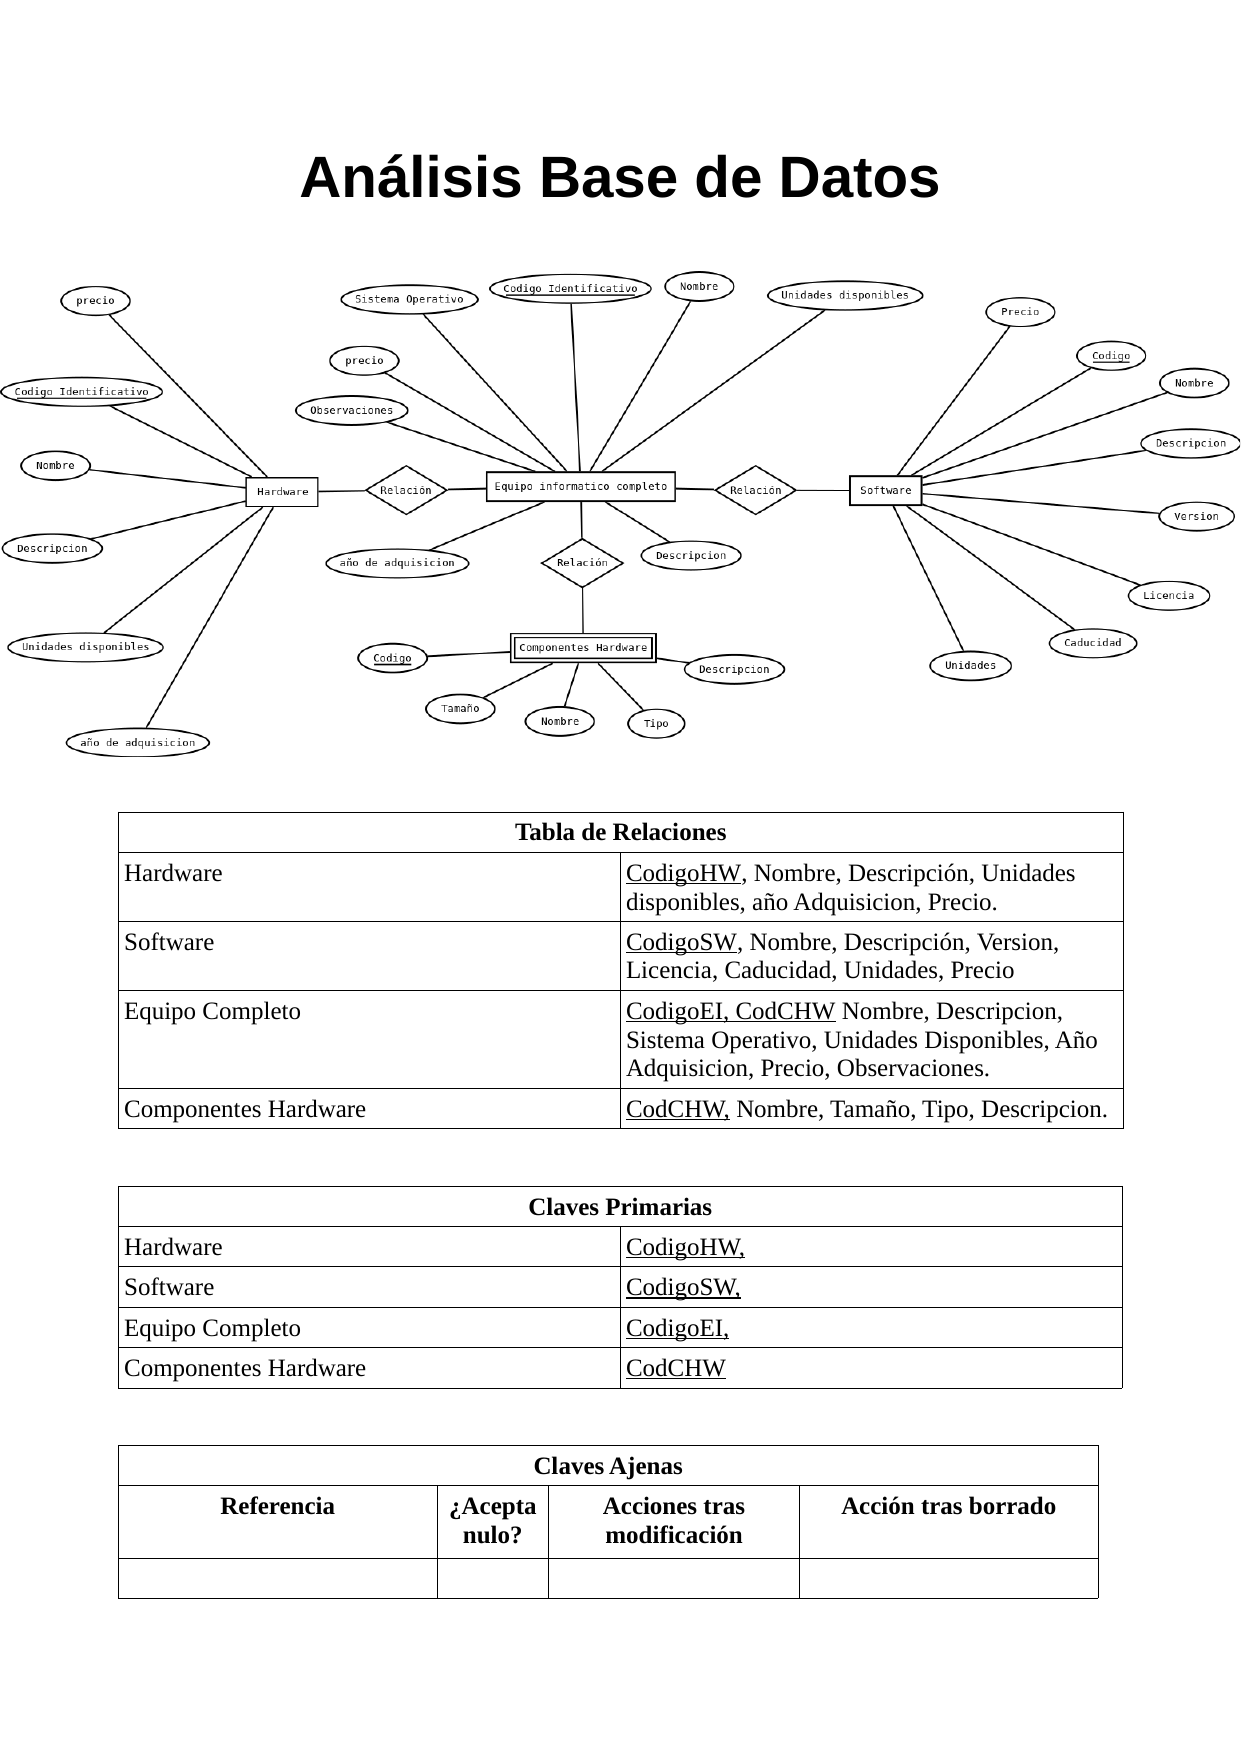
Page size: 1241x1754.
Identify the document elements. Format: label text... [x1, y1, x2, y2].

table_cell CodCHW [621, 1348, 1122, 1387]
table_cell CodigoEI, [621, 1308, 1122, 1347]
table_cell Acciones tras modificación [549, 1486, 799, 1557]
table_cell [438, 1559, 548, 1598]
table_cell Acción tras borrado [800, 1486, 1098, 1557]
title Análisis Base de Datos [118, 143, 1122, 210]
table_cell Software [119, 922, 620, 990]
table_cell [800, 1559, 1098, 1598]
table_cell CodigoSW, Nombre, Descripción, Version, Licencia, Caducidad, Unidades, Precio [621, 922, 1123, 990]
table_cell CodCHW, Nombre, Tamaño, Tipo, Descripcion. [621, 1089, 1123, 1128]
table_cell [549, 1559, 799, 1598]
table_cell Software [119, 1267, 620, 1307]
table_cell CodigoEI, CodCHW Nombre, Descripcion, Sistema Operativo, Unidades Disponibles, Año Adquisicion, Precio, Observaciones. [621, 991, 1123, 1088]
table_header Tabla de Relaciones [119, 813, 1123, 852]
table_cell CodigoSW, [621, 1267, 1122, 1307]
table_cell ¿Acepta nulo? [438, 1486, 548, 1557]
picture [0, 271, 1241, 757]
table_cell CodigoHW, Nombre, Descripción, Unidades disponibles, año Adquisicion, Precio. [621, 853, 1123, 921]
table_cell Componentes Hardware [119, 1348, 620, 1387]
table_cell [119, 1559, 437, 1598]
table_cell Componentes Hardware [119, 1089, 620, 1128]
table_header Claves Primarias [119, 1187, 1122, 1226]
table_cell CodigoHW, [621, 1227, 1122, 1266]
table_cell Referencia [119, 1486, 437, 1557]
table_cell Hardware [119, 1227, 620, 1266]
table_cell Equipo Completo [119, 1308, 620, 1347]
table_cell Hardware [119, 853, 620, 921]
table_cell Equipo Completo [119, 991, 620, 1088]
table_header Claves Ajenas [119, 1446, 1098, 1485]
